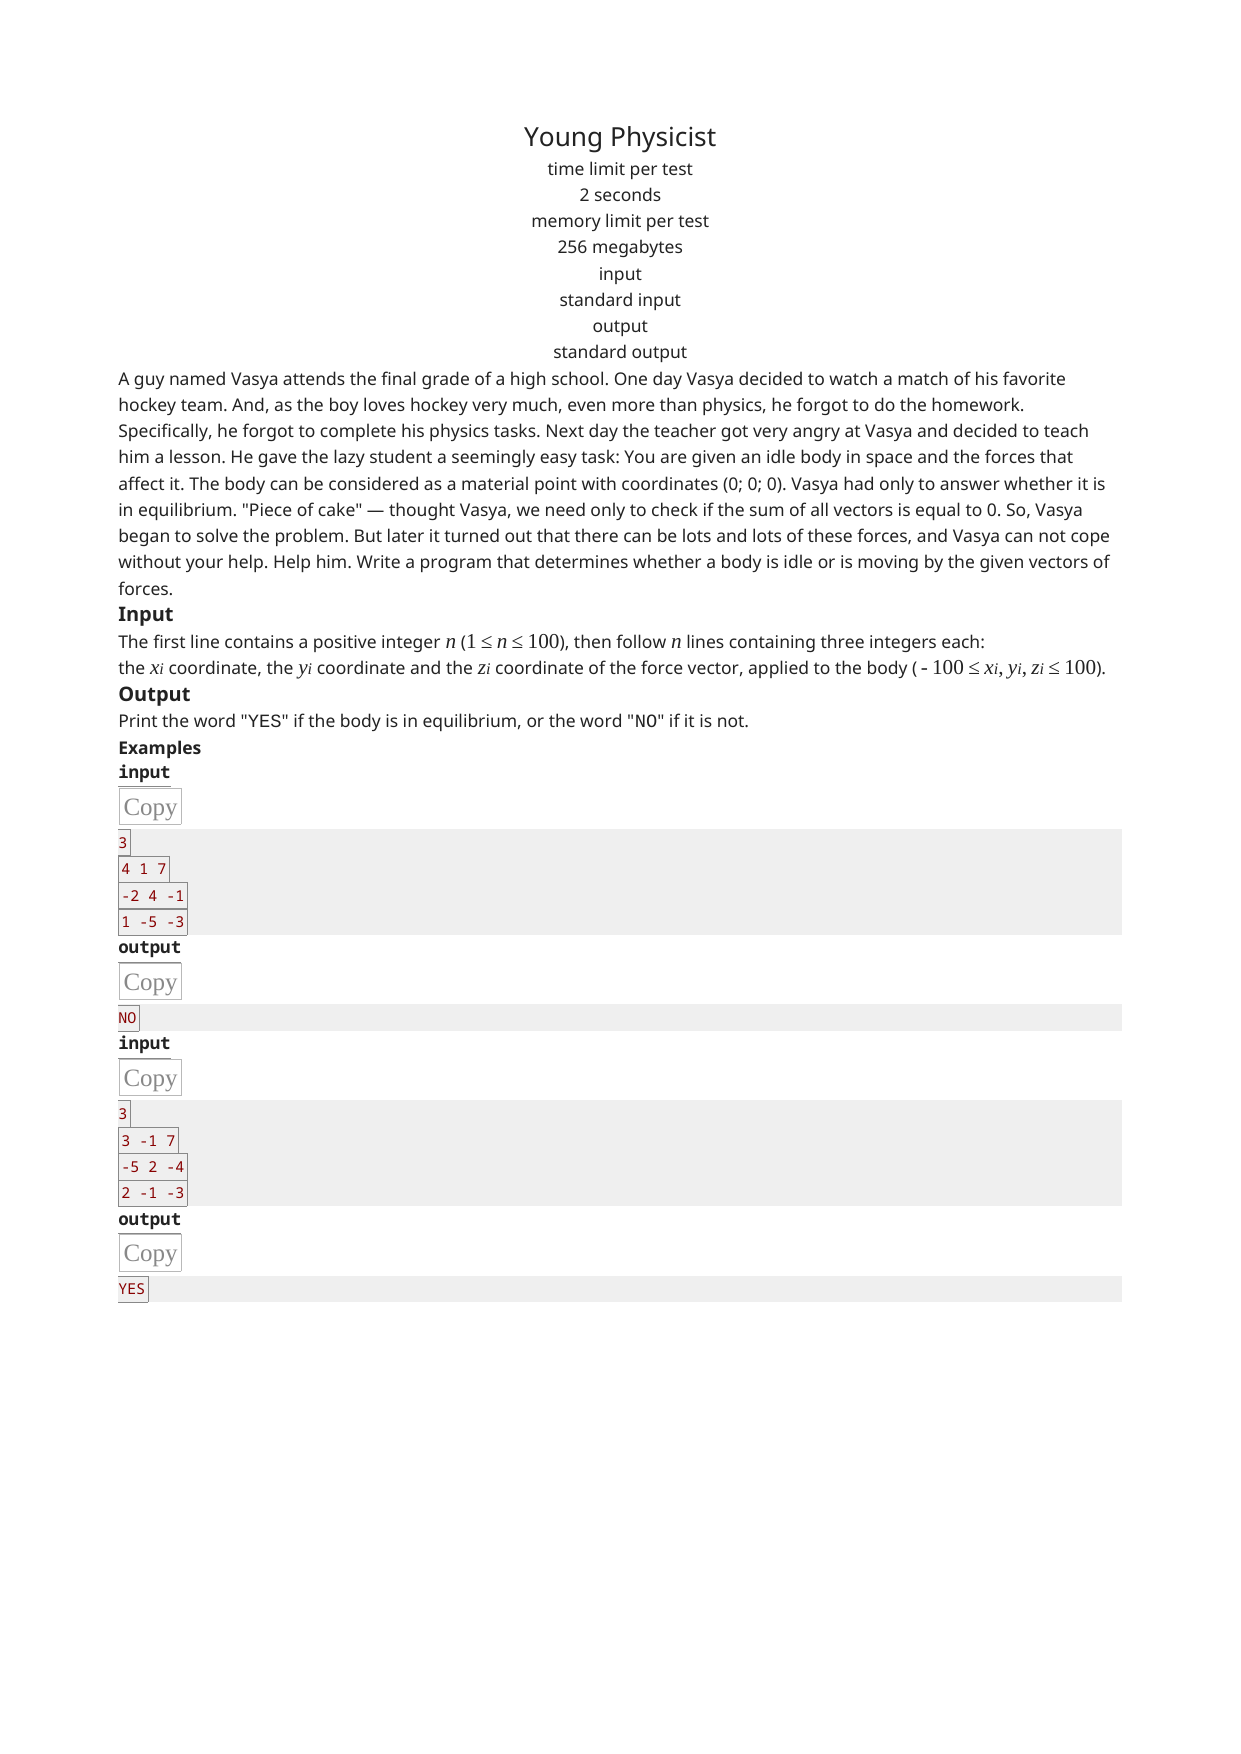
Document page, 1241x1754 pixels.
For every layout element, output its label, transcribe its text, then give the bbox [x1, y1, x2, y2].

text input [118, 259, 1122, 285]
text 3 -1 7 [119, 1128, 178, 1153]
text [131, 1100, 1122, 1127]
text output [118, 935, 1122, 962]
text [179, 1127, 1122, 1153]
text input [118, 1031, 1122, 1058]
text Output [118, 680, 1122, 707]
text -2 4 -1 [119, 883, 187, 908]
text [188, 1153, 1122, 1180]
text standard output [118, 338, 1122, 364]
text [149, 1276, 1122, 1302]
text [188, 882, 1122, 908]
text -5 2 -4 [119, 1154, 187, 1180]
text Examples [118, 733, 1122, 760]
text 3 [118, 1101, 130, 1127]
text [182, 1234, 1121, 1271]
text A guy named Vasya attends the final grade of a high school. One day Vasya decided to watch a match of his favorite hockey team. And, as the boy loves hockey very much, even more than physics, he forgot to do the homework. Specifically, he forgot to complete his physics tasks. Next day the teacher got very angry at Vasya and decided to teach him a lesson. He gave the lazy student a seemingly easy task: You are given an idle body in space and the forces that affect it. The body can be considered as a material point with coordinates (0; 0; 0). Vasya had only to answer whether it is in equilibrium. "Piece of cake" — thought Vasya, we need only to check if the sum of all vectors is equal to 0. So, Vasya began to solve the problem. But later it turned out that there can be lots and lots of these forces, and Vasya can not cope without your help. Help him. Write a program that determines whether a body is idle or is moving by the given vectors of forces. [118, 364, 1122, 600]
text YES [118, 1277, 148, 1302]
text [182, 788, 1121, 824]
text 4 1 7 [119, 857, 169, 882]
text [188, 908, 1122, 935]
text [140, 1004, 1122, 1031]
text 3 [118, 830, 130, 855]
text output [118, 311, 1122, 338]
text [182, 1059, 1121, 1096]
text 1 -5 -3 [119, 910, 187, 935]
text standard input [118, 285, 1122, 311]
text Print the word "YES" if the body is in equilibrium, or the word "NO" if it is not. [118, 707, 1122, 733]
text [182, 963, 1121, 999]
text The first line contains a positive integer n (1 ≤ n ≤ 100), then follow n lines containing three integers each: the xi coordinate, the yi coordinate and the zi coordinate of the force vector, applied to the body ( - 100 ≤ xi, yi, zi ≤ 100). [118, 627, 1122, 680]
text Copy [120, 789, 181, 824]
text Input [118, 600, 1122, 627]
text time limit per test [118, 154, 1122, 180]
text [188, 1180, 1122, 1206]
text [170, 856, 1122, 882]
text output [118, 1206, 1122, 1233]
text Copy [120, 964, 181, 999]
text Copy [120, 1235, 181, 1271]
text Young Physicist [118, 118, 1122, 154]
text 256 megabytes [118, 233, 1122, 259]
text NO [118, 1006, 139, 1031]
text [131, 829, 1122, 856]
text Copy [120, 1060, 181, 1095]
text 2 -1 -3 [119, 1181, 187, 1206]
text 2 seconds [118, 180, 1122, 206]
text memory limit per test [118, 206, 1122, 233]
text input [118, 760, 1122, 787]
